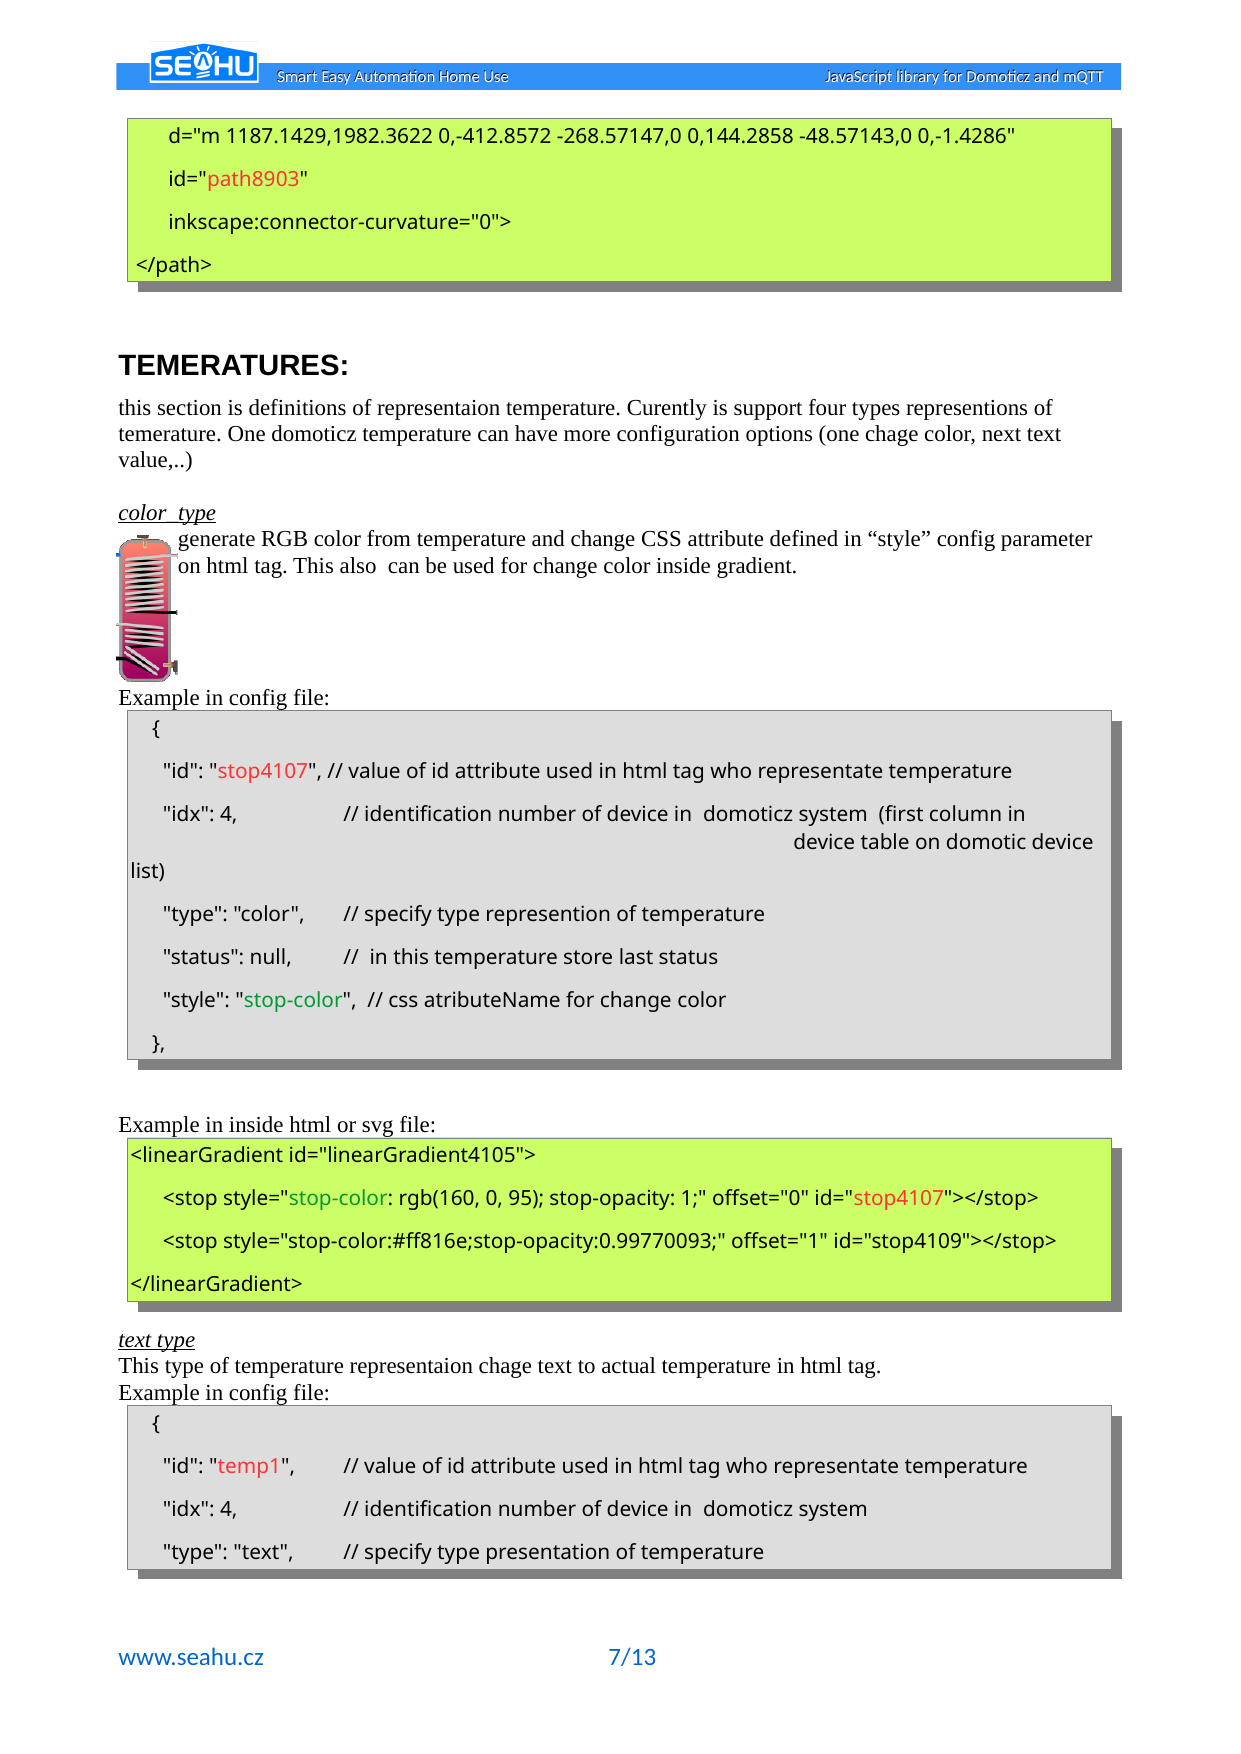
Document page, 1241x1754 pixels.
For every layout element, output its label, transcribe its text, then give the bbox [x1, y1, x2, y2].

text "type": "color", // specify type represention of temperature [128, 896, 1111, 927]
text <stop style="stop-color:#ff816e;stop-opacity:0.99770093;" offset="1" id="stop4109"></stop> [128, 1223, 1111, 1255]
text generate RGB color from temperature and change CSS attribute defined in “style” config parameter on html tag. This also can be used for change color inside gradient. [118, 525, 1122, 578]
picture [116, 535, 178, 682]
text color_type [118, 499, 1122, 525]
text "style": "stop-color", // css atributeName for change color [128, 982, 1111, 1013]
text "id": "temp1", // value of id attribute used in html tag who representate temperature [128, 1448, 1111, 1480]
text <stop style="stop-color: rgb(160, 0, 95); stop-opacity: 1;" offset="0" id="stop4107"></stop> [128, 1180, 1111, 1212]
text { [128, 711, 1111, 741]
text </path> [128, 247, 1111, 281]
text inkscape:connector-curvature="0"> [128, 204, 1111, 235]
text Example in config file: [118, 1379, 1122, 1405]
text { [128, 1406, 1111, 1437]
text d="m 1187.1429,1982.3622 0,-412.8572 -268.57147,0 0,144.2858 -48.57143,0 0,-1.4286" [128, 119, 1111, 149]
text }, [128, 1025, 1111, 1059]
text <linearGradient id="linearGradient4105"> [128, 1139, 1111, 1169]
text "idx": 4, // identification number of device in domoticz system (first column in device table on domotic device list) [128, 796, 1111, 884]
text Example in inside html or svg file: [118, 1111, 1122, 1137]
subtitle TEMERATURES: [118, 347, 1122, 381]
text "id": "stop4107", // value of id attribute used in html tag who representate temperature [128, 753, 1111, 784]
text this section is definitions of representaion temperature. Curently is support four types representions of temerature. One domoticz temperature can have more configuration options (one chage color, next text value,..) [118, 394, 1122, 473]
text "idx": 4, // identification number of device in domoticz system [128, 1491, 1111, 1523]
text Example in config file: [118, 683, 1122, 710]
text "status": null, // in this temperature store last status [128, 939, 1111, 970]
text text type [118, 1326, 1122, 1353]
text "type": "text", // specify type presentation of temperature [128, 1534, 1111, 1569]
text This type of temperature representaion chage text to actual temperature in html tag. [118, 1353, 1122, 1379]
text </linearGradient> [128, 1266, 1111, 1301]
text id="path8903" [128, 161, 1111, 192]
picture [149, 41, 259, 83]
